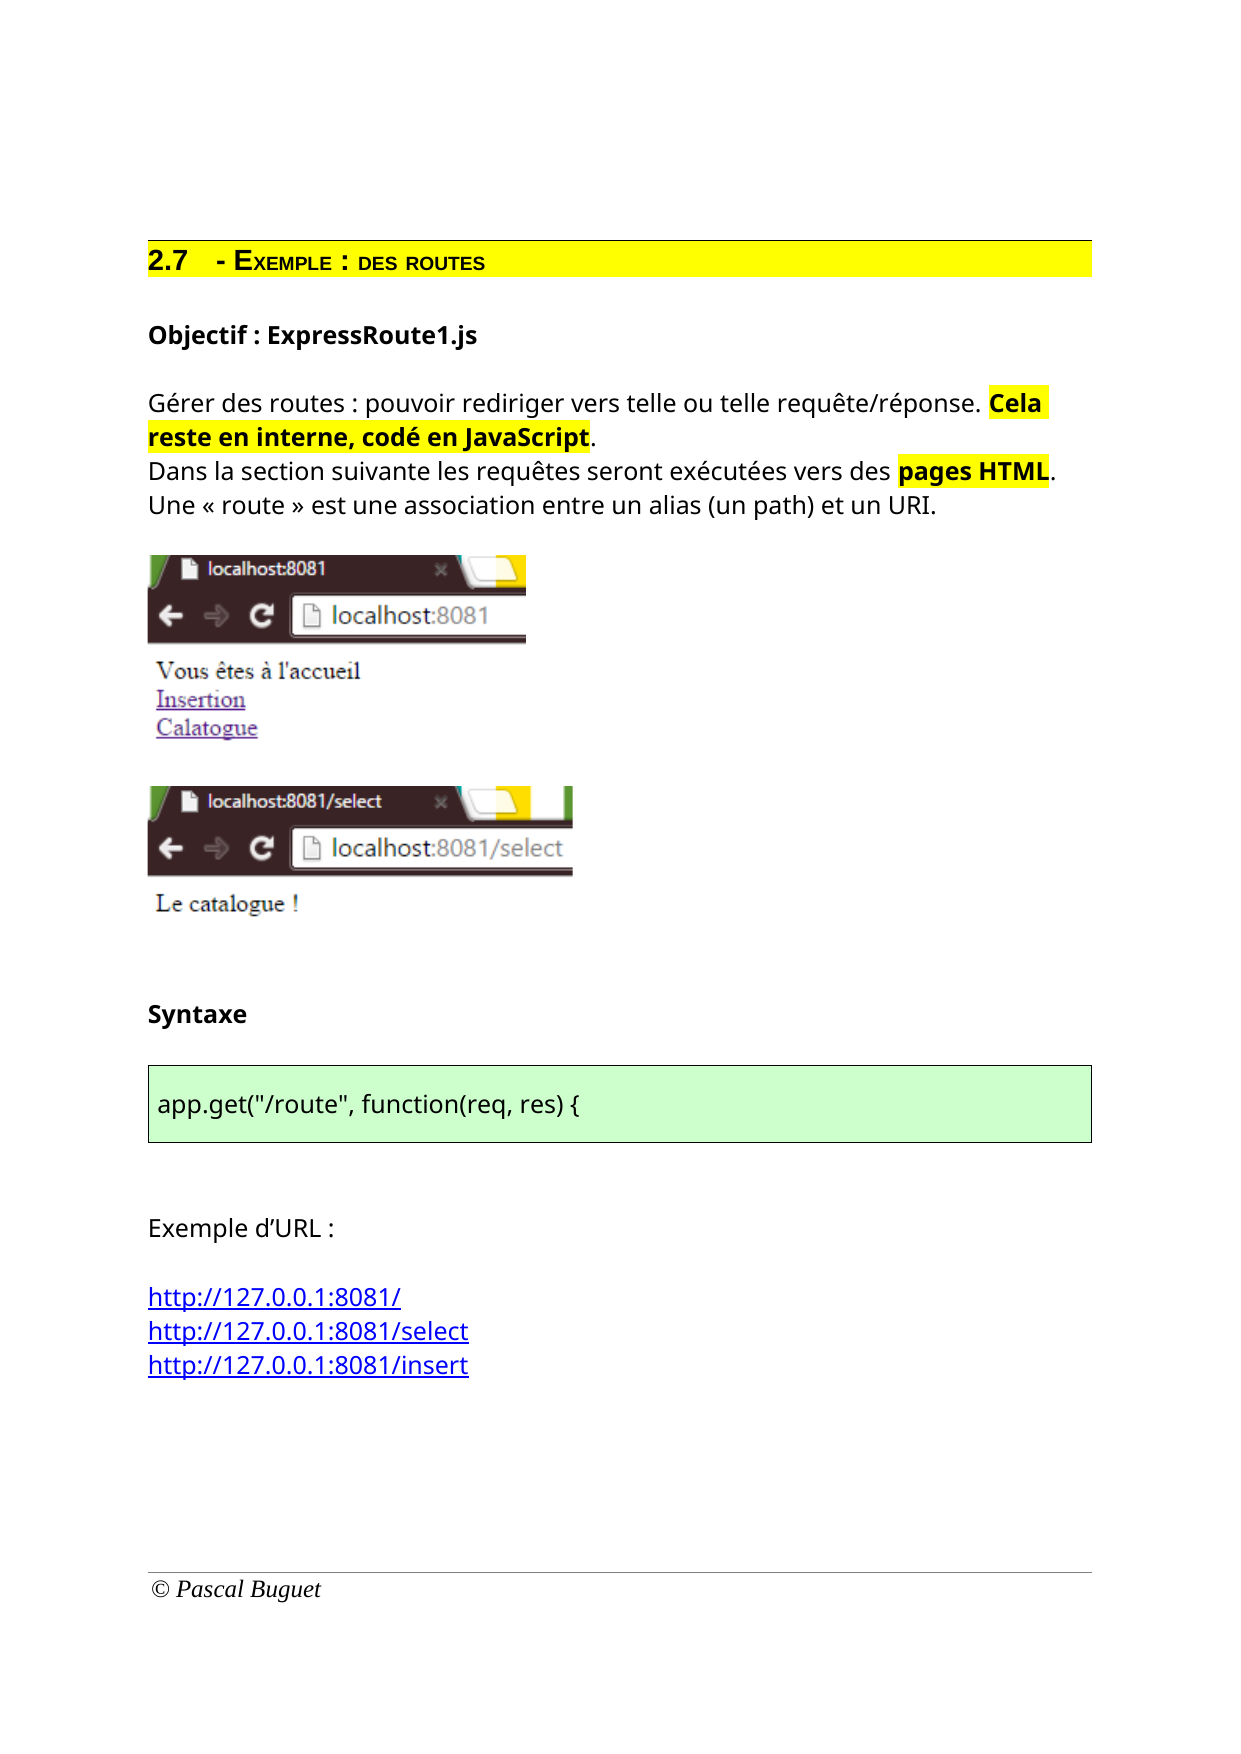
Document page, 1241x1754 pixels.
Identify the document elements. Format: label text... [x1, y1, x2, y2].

text http://127.0.0.1:8081/ [148, 1279, 1092, 1313]
text app.get("/route", function(req, res) { [149, 1066, 1091, 1142]
text Une « route » est une association entre un alias (un path) et un URI. [148, 488, 1092, 522]
text http://127.0.0.1:8081/select [148, 1313, 1092, 1347]
text Syntaxe [148, 997, 1092, 1031]
text Gérer des routes : pouvoir rediriger vers telle ou telle requête/réponse. Cela reste en interne, codé en JavaScript. [148, 385, 1092, 453]
picture [147, 555, 526, 753]
text http://127.0.0.1:8081/insert [148, 1347, 1092, 1381]
text Dans la section suivante les requêtes seront exécutées vers des pages HTML. [148, 453, 1092, 488]
subtitle - Exemple : des routes [148, 241, 1092, 277]
text Exemple d’URL : [148, 1211, 1092, 1245]
text Objectif : ExpressRoute1.js [148, 317, 1092, 351]
picture [147, 786, 573, 929]
